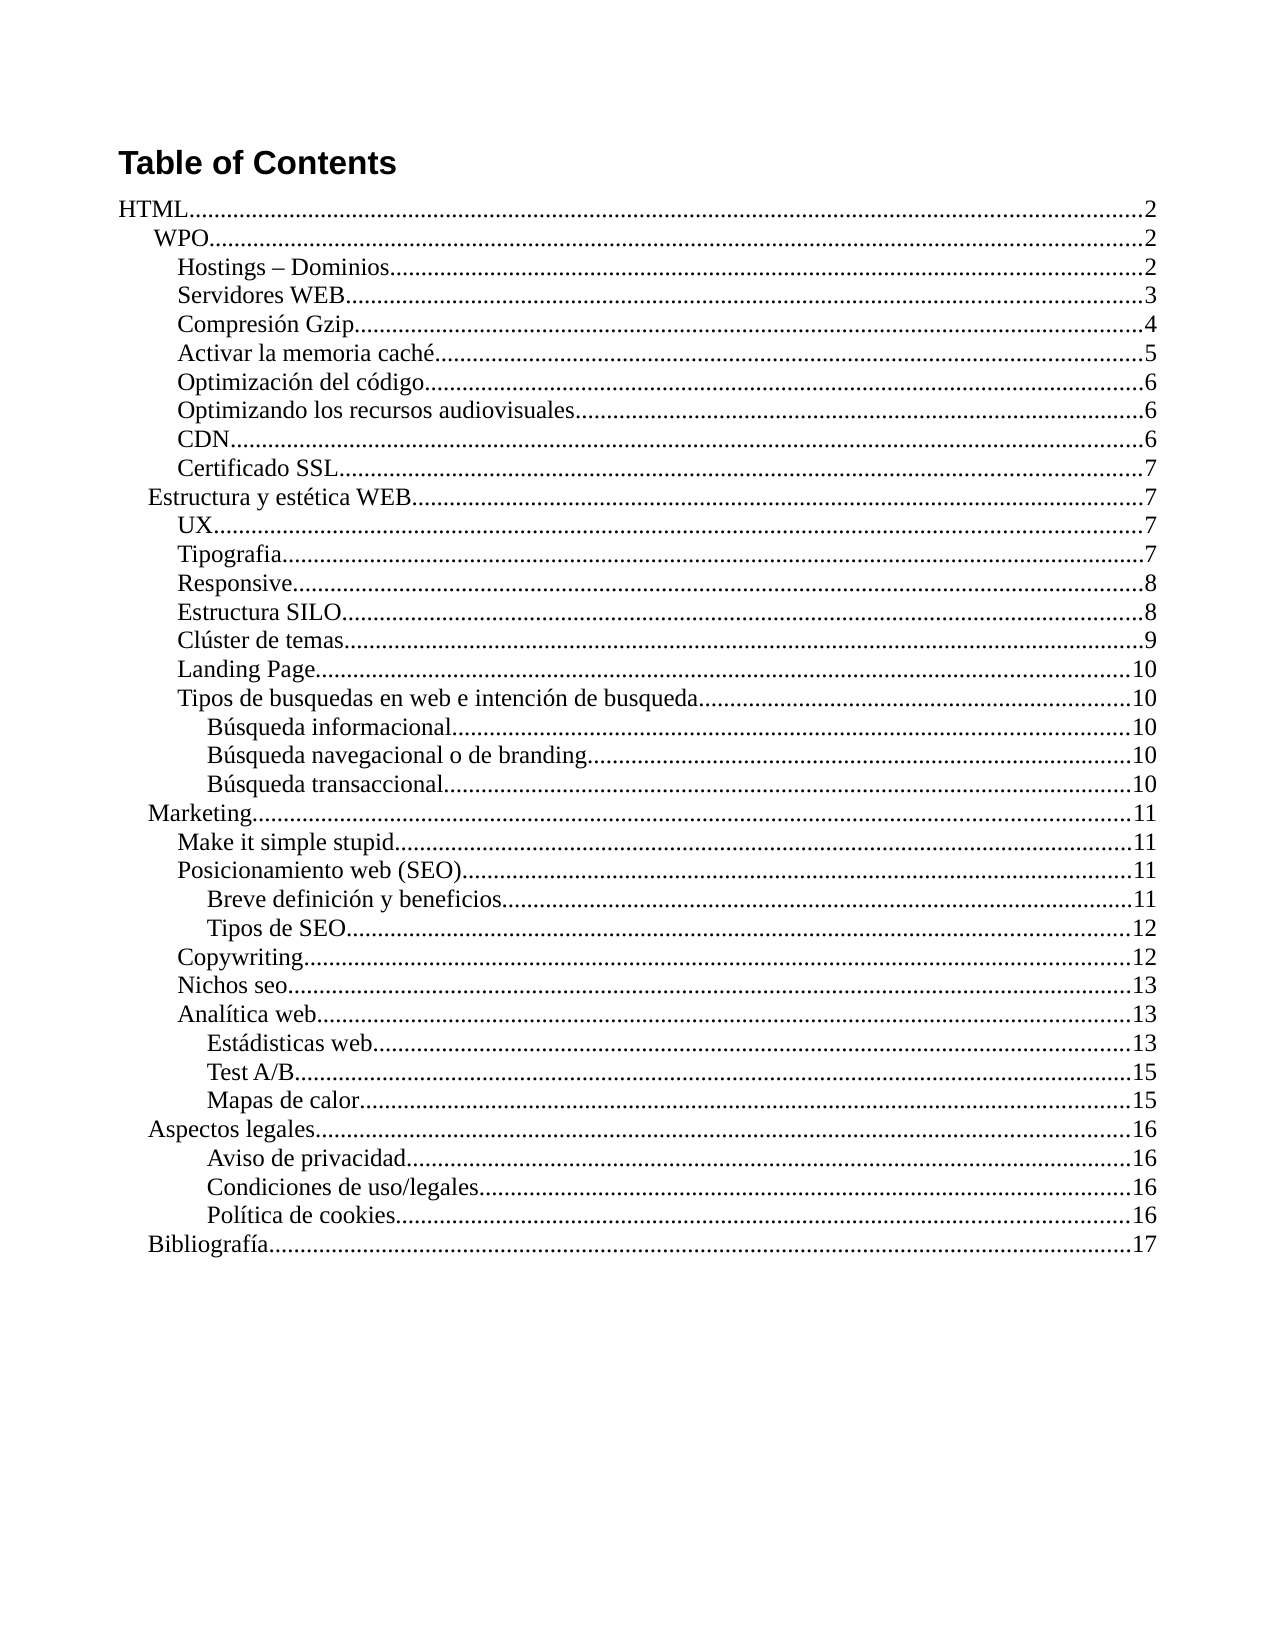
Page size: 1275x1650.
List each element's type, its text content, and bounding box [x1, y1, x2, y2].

text Posicionamiento web (SEO) 11 [177, 855, 1157, 884]
text Política de cookies 16 [207, 1200, 1157, 1229]
text Hostings – Dominios 2 [177, 252, 1157, 280]
text Estructura SILO 8 [177, 597, 1157, 625]
text Responsive 8 [177, 568, 1157, 597]
text Aspectos legales 16 [148, 1114, 1157, 1143]
text Landing Page 10 [177, 654, 1157, 683]
text Bibliografía 17 [148, 1229, 1157, 1258]
text Estructura y estética WEB 7 [148, 482, 1157, 510]
text Copywriting 12 [177, 942, 1157, 970]
text Optimizando los recursos audiovisuales 6 [177, 395, 1157, 424]
text Búsqueda informacional 10 [207, 712, 1157, 740]
subtitle Table of Contents [118, 143, 1157, 182]
text Test A/B 15 [207, 1057, 1157, 1085]
text Tipos de SEO. 12 [207, 913, 1157, 942]
text HTML 2 [118, 194, 1157, 223]
text Tipos de busquedas en web e intención de busqueda 10 [177, 683, 1157, 712]
text Búsqueda transaccional 10 [207, 769, 1157, 798]
text Mapas de calor 15 [207, 1085, 1157, 1114]
text Make it simple stupid 11 [177, 827, 1157, 855]
text Breve definición y beneficios 11 [207, 884, 1157, 913]
text CDN 6 [177, 424, 1157, 453]
text Certificado SSL 7 [177, 453, 1157, 482]
text Aviso de privacidad 16 [207, 1143, 1157, 1172]
text Nichos seo 13 [177, 970, 1157, 999]
text Activar la memoria caché 5 [177, 338, 1157, 367]
text Estádisticas web 13 [207, 1028, 1157, 1057]
text Analítica web 13 [177, 999, 1157, 1028]
text Condiciones de uso/legales 16 [207, 1172, 1157, 1200]
text Optimización del código 6 [177, 367, 1157, 395]
text Tipografia 7 [177, 539, 1157, 568]
text Búsqueda navegacional o de branding 10 [207, 740, 1157, 769]
text Marketing 11 [148, 798, 1157, 827]
text UX 7 [177, 510, 1157, 539]
text Servidores WEB 3 [177, 280, 1157, 309]
text Clúster de temas 9 [177, 625, 1157, 654]
text WPO 2 [148, 223, 1157, 252]
text Compresión Gzip 4 [177, 309, 1157, 338]
